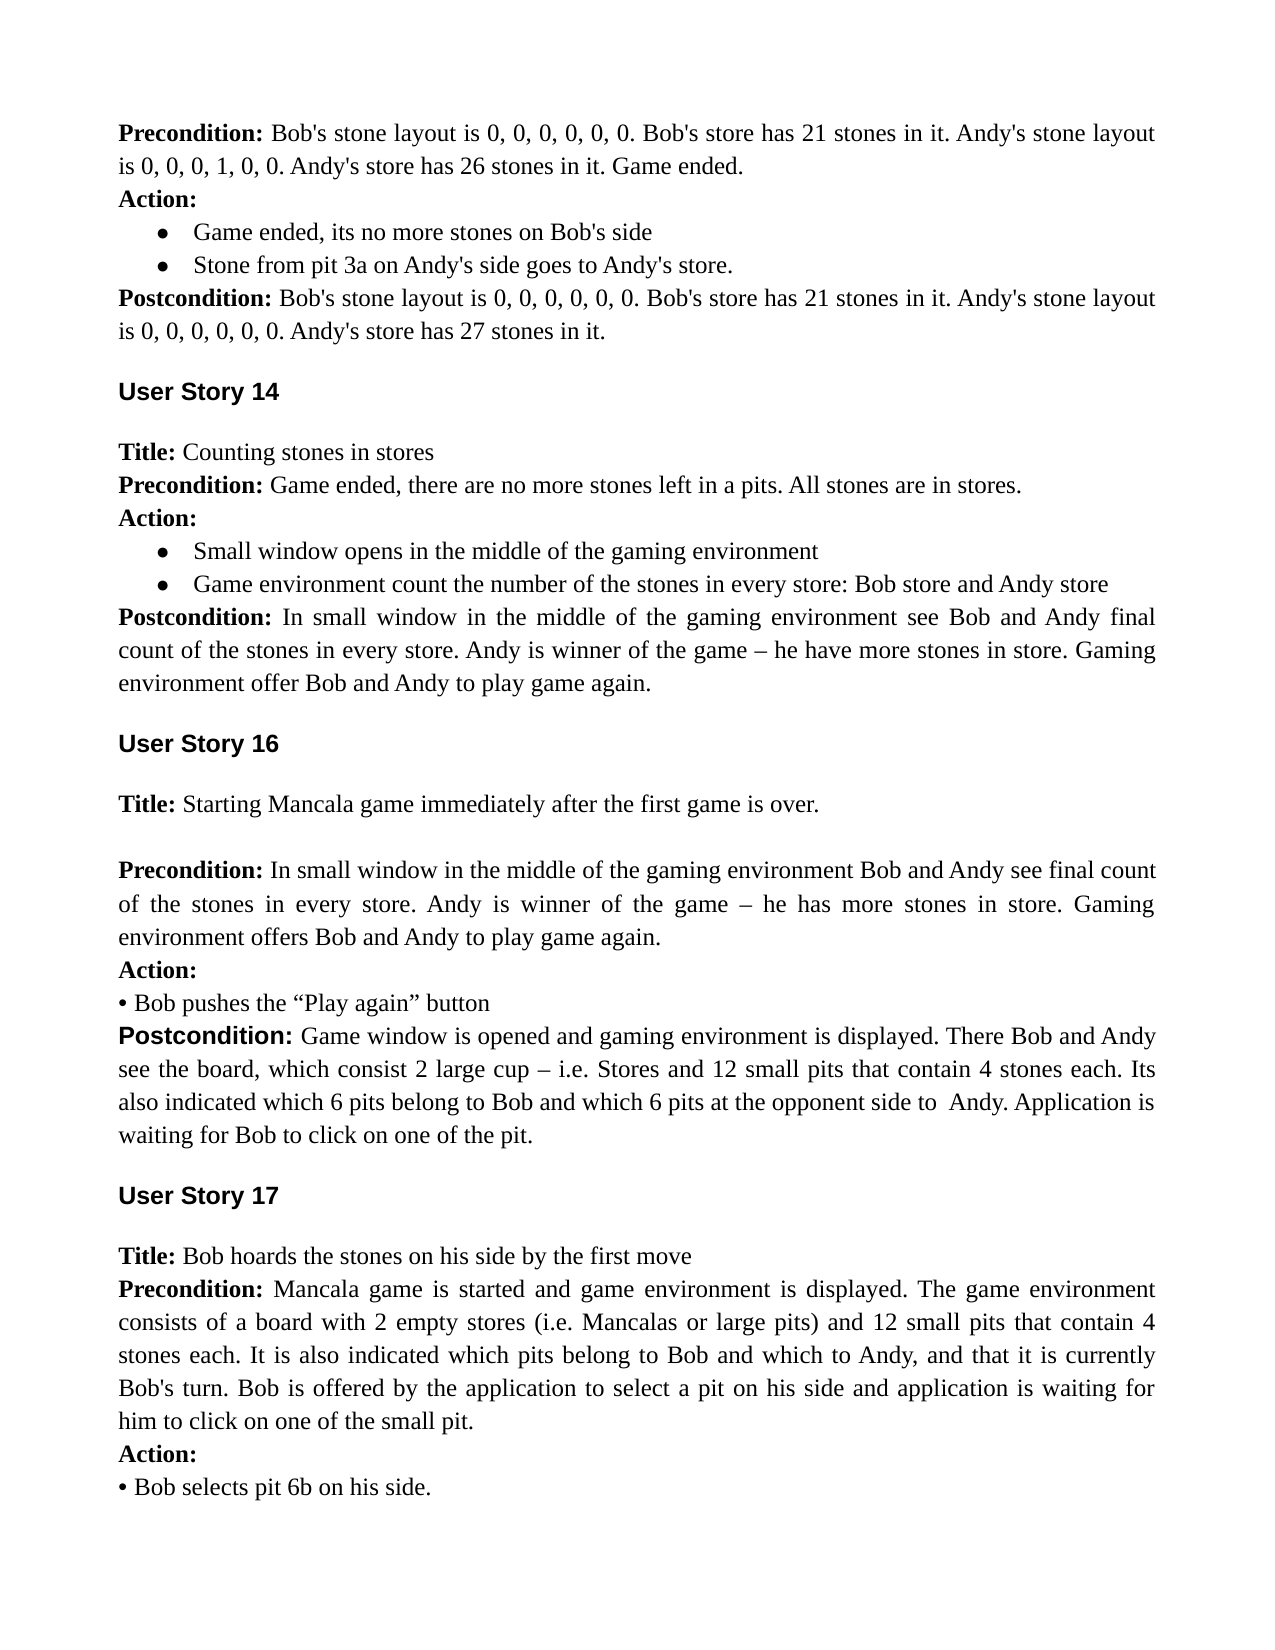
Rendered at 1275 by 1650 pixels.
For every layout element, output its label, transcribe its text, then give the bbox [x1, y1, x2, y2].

text Title: Counting stones in stores [118, 437, 1157, 466]
list Small window opens in the middle of the gaming environment [156, 536, 1157, 565]
text User Story 16 [118, 729, 1157, 758]
list Game ended, its no more stones on Bob's side [156, 217, 1157, 246]
text User Story 17 [118, 1181, 1157, 1209]
text Action: [118, 503, 1157, 532]
text • Bob pushes the “Play again” button [118, 988, 1157, 1017]
text Postcondition: In small window in the middle of the gaming environment see Bob and Andy final count of the stones in every store. Andy is winner of the game – he have more stones in store. Gaming environment offer Bob and Andy to play game again. [118, 602, 1157, 697]
list Stone from pit 3a on Andy's side goes to Andy's store. [156, 250, 1157, 279]
text Postcondition: Bob's stone layout is 0, 0, 0, 0, 0, 0. Bob's store has 21 stones in it. Andy's stone layout is 0, 0, 0, 0, 0, 0. Andy's store has 27 stones in it. [118, 283, 1157, 345]
text Action: [118, 1439, 1157, 1468]
list Game environment count the number of the stones in every store: Bob store and Andy store [156, 569, 1157, 598]
text User Story 14 [118, 377, 1157, 406]
text Title: Bob hoards the stones on his side by the first move [118, 1241, 1157, 1270]
text Action: [118, 184, 1157, 213]
text Precondition: In small window in the middle of the gaming environment Bob and Andy see final count of the stones in every store. Andy is winner of the game – he has more stones in store. Gaming environment offers Bob and Andy to play game again. [118, 856, 1157, 950]
text • Bob selects pit 6b on his side. [118, 1472, 1157, 1501]
text Title: Starting Mancala game immediately after the first game is over. [118, 789, 1157, 818]
text Precondition: Bob's stone layout is 0, 0, 0, 0, 0, 0. Bob's store has 21 stones in it. Andy's stone layout is 0, 0, 0, 1, 0, 0. Andy's store has 26 stones in it. Game ended. [118, 118, 1157, 180]
text Precondition: Game ended, there are no more stones left in a pits. All stones are in stores. [118, 470, 1157, 499]
text Precondition: Mancala game is started and game environment is displayed. The game environment consists of a board with 2 empty stores (i.e. Mancalas or large pits) and 12 small pits that contain 4 stones each. It is also indicated which pits belong to Bob and which to Andy, and that it is currently Bob's turn. Bob is offered by the application to select a pit on his side and application is waiting for him to click on one of the small pit. [118, 1274, 1157, 1435]
text Action: [118, 955, 1157, 983]
text Postcondition: Game window is opened and gaming environment is displayed. There Bob and Andy see the board, which consist 2 large cup – i.e. Stores and 12 small pits that contain 4 stones each. Its also indicated which 6 pits belong to Bob and which 6 pits at the opponent side to Andy. Application is waiting for Bob to click on one of the pit. [118, 1021, 1157, 1149]
